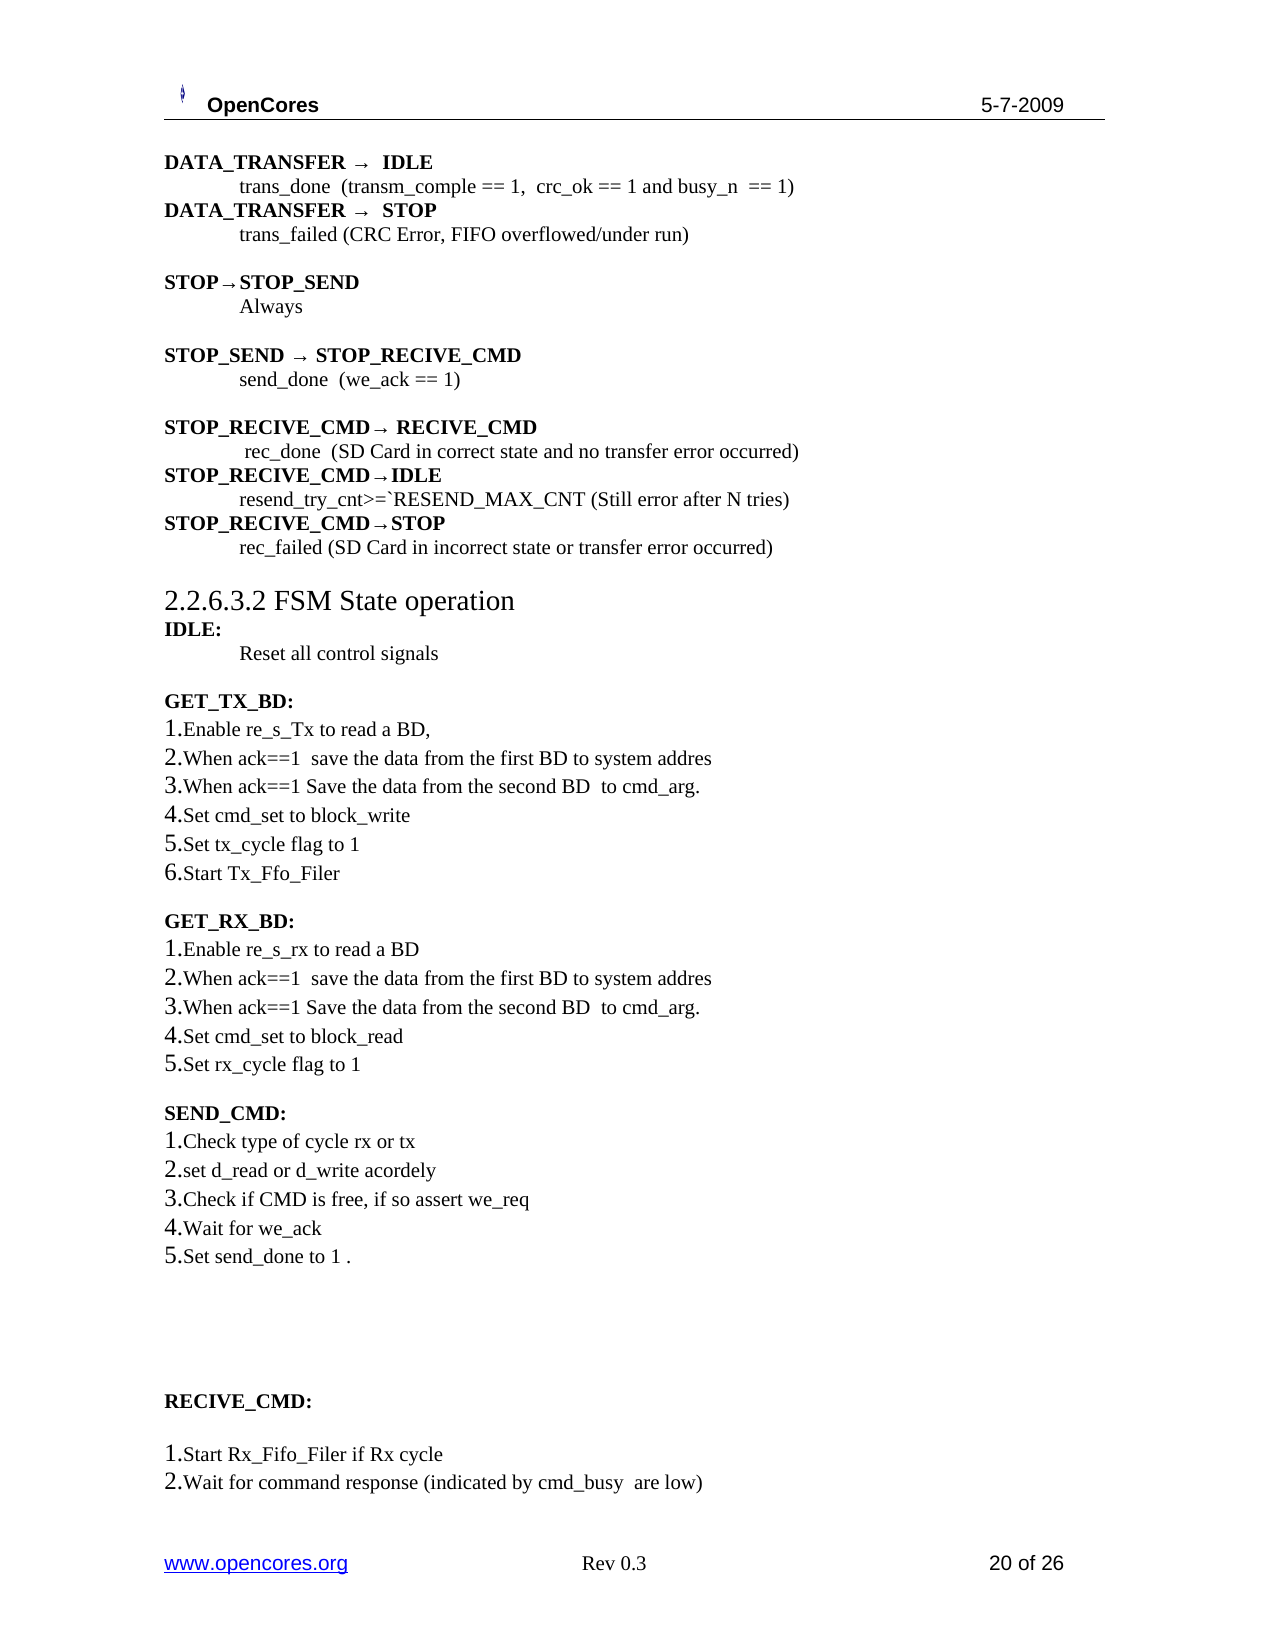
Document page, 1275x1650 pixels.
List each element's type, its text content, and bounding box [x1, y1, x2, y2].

text DATA_TRANSFER → IDLE [164, 150, 1105, 174]
text Always [164, 294, 1105, 318]
list Enable re_s_Tx to read a BD, [164, 713, 1105, 742]
list Set rx_cycle flag to 1 [164, 1048, 1105, 1077]
text STOP_RECIVE_CMD→STOP [164, 511, 1105, 535]
list Start Tx_Ffo_Filer [164, 857, 1105, 885]
text 2.2.6.3.2 FSM State operation [164, 583, 1105, 617]
list set d_read or d_write acordely [164, 1154, 1105, 1183]
list Check if CMD is free, if so assert we_req [164, 1183, 1105, 1212]
text IDLE: [164, 617, 1105, 641]
text rec_done (SD Card in correct state and no transfer error occurred) [164, 439, 1105, 463]
text STOP_RECIVE_CMD→ RECIVE_CMD [164, 415, 1105, 439]
text Reset all control signals [164, 641, 1105, 665]
text GET_RX_BD: [164, 909, 1105, 933]
list Set cmd_set to block_read [164, 1020, 1105, 1048]
list Wait for command response (indicated by cmd_busy are low) [164, 1466, 1105, 1495]
list When ack==1 save the data from the first BD to system addres [164, 962, 1105, 991]
text DATA_TRANSFER → STOP [164, 198, 1105, 222]
list Set tx_cycle flag to 1 [164, 828, 1105, 857]
text send_done (we_ack == 1) [164, 367, 1105, 391]
text trans_failed (CRC Error, FIFO overflowed/under run) [164, 222, 1105, 246]
list When ack==1 save the data from the first BD to system addres [164, 742, 1105, 770]
list Set cmd_set to block_write [164, 799, 1105, 828]
text STOP_RECIVE_CMD→IDLE [164, 463, 1105, 487]
list Start Rx_Fifo_Filer if Rx cycle [164, 1438, 1105, 1466]
text STOP→STOP_SEND [164, 270, 1105, 294]
text STOP_SEND → STOP_RECIVE_CMD [164, 342, 1105, 367]
text rec_failed (SD Card in incorrect state or transfer error occurred) [164, 535, 1105, 559]
text trans_done (transm_comple == 1, crc_ok == 1 and busy_n == 1) [164, 174, 1105, 198]
text RECIVE_CMD: [164, 1389, 1105, 1413]
text GET_TX_BD: [164, 689, 1105, 713]
list Check type of cycle rx or tx [164, 1125, 1105, 1154]
text SEND_CMD: [164, 1101, 1105, 1125]
text resend_try_cnt>=`RESEND_MAX_CNT (Still error after N tries) [164, 487, 1105, 511]
list Set send_done to 1 . [164, 1240, 1105, 1269]
list Wait for we_ack [164, 1212, 1105, 1240]
list When ack==1 Save the data from the second BD to cmd_arg. [164, 991, 1105, 1020]
list When ack==1 Save the data from the second BD to cmd_arg. [164, 770, 1105, 799]
list Enable re_s_rx to read a BD [164, 933, 1105, 962]
